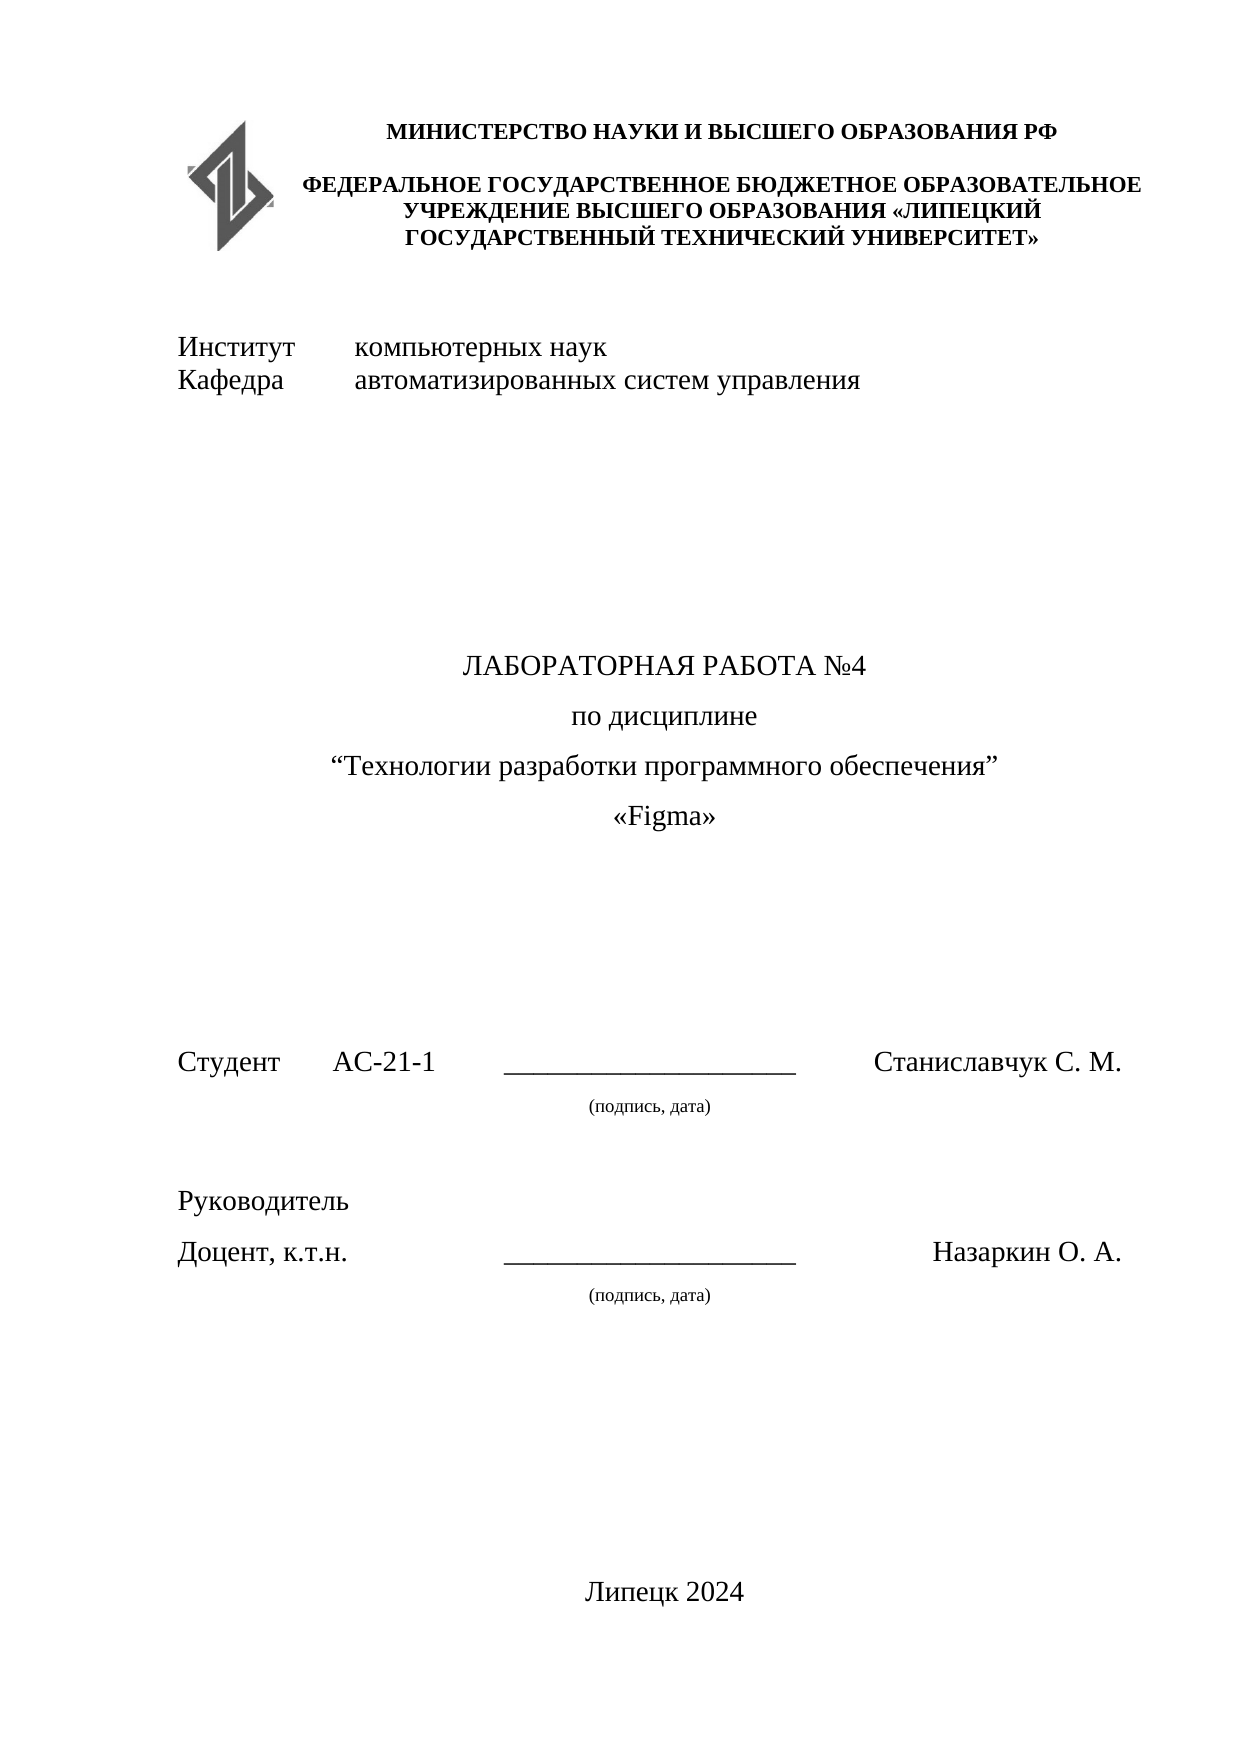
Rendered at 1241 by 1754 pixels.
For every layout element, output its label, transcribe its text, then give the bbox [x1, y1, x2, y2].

text «Figma» [177, 798, 1152, 832]
text Кафедра автоматизированных систем управления [177, 362, 1152, 396]
text по дисциплине [177, 698, 1152, 731]
text ЛАБОРАТОРНАЯ РАБОТА №4 [177, 648, 1152, 681]
text (подпись, дата) [177, 1284, 1152, 1306]
text ФЕДЕРАЛЬНОЕ ГОСУДАРСТВЕННОЕ БЮДЖЕТНОЕ ОБРАЗОВАТЕЛЬНОЕ УЧРЕЖДЕНИЕ ВЫСШЕГО ОБРАЗОВАНИЯ «ЛИПЕЦКИЙ ГОСУДАРСТВЕННЫЙ ТЕХНИЧЕСКИЙ УНИВЕРСИТЕТ» [275, 171, 1152, 250]
text Липецк 2024 [177, 1574, 1152, 1608]
text Доцент, к.т.н. ____________________ Назаркин О. А. [177, 1234, 1152, 1267]
text Студент АС-21-1 ____________________ Станиславчук С. М. [177, 1044, 1152, 1078]
text (подпись, дата) [177, 1095, 1152, 1116]
text МИНИСТЕРСТВО НАУКИ И ВЫСШЕГО ОБРАЗОВАНИЯ РФ [177, 118, 1152, 144]
text “Технологии разработки программного обеспечения” [177, 748, 1152, 782]
text Институт компьютерных наук [177, 329, 1152, 362]
text Руководитель [177, 1183, 1152, 1217]
